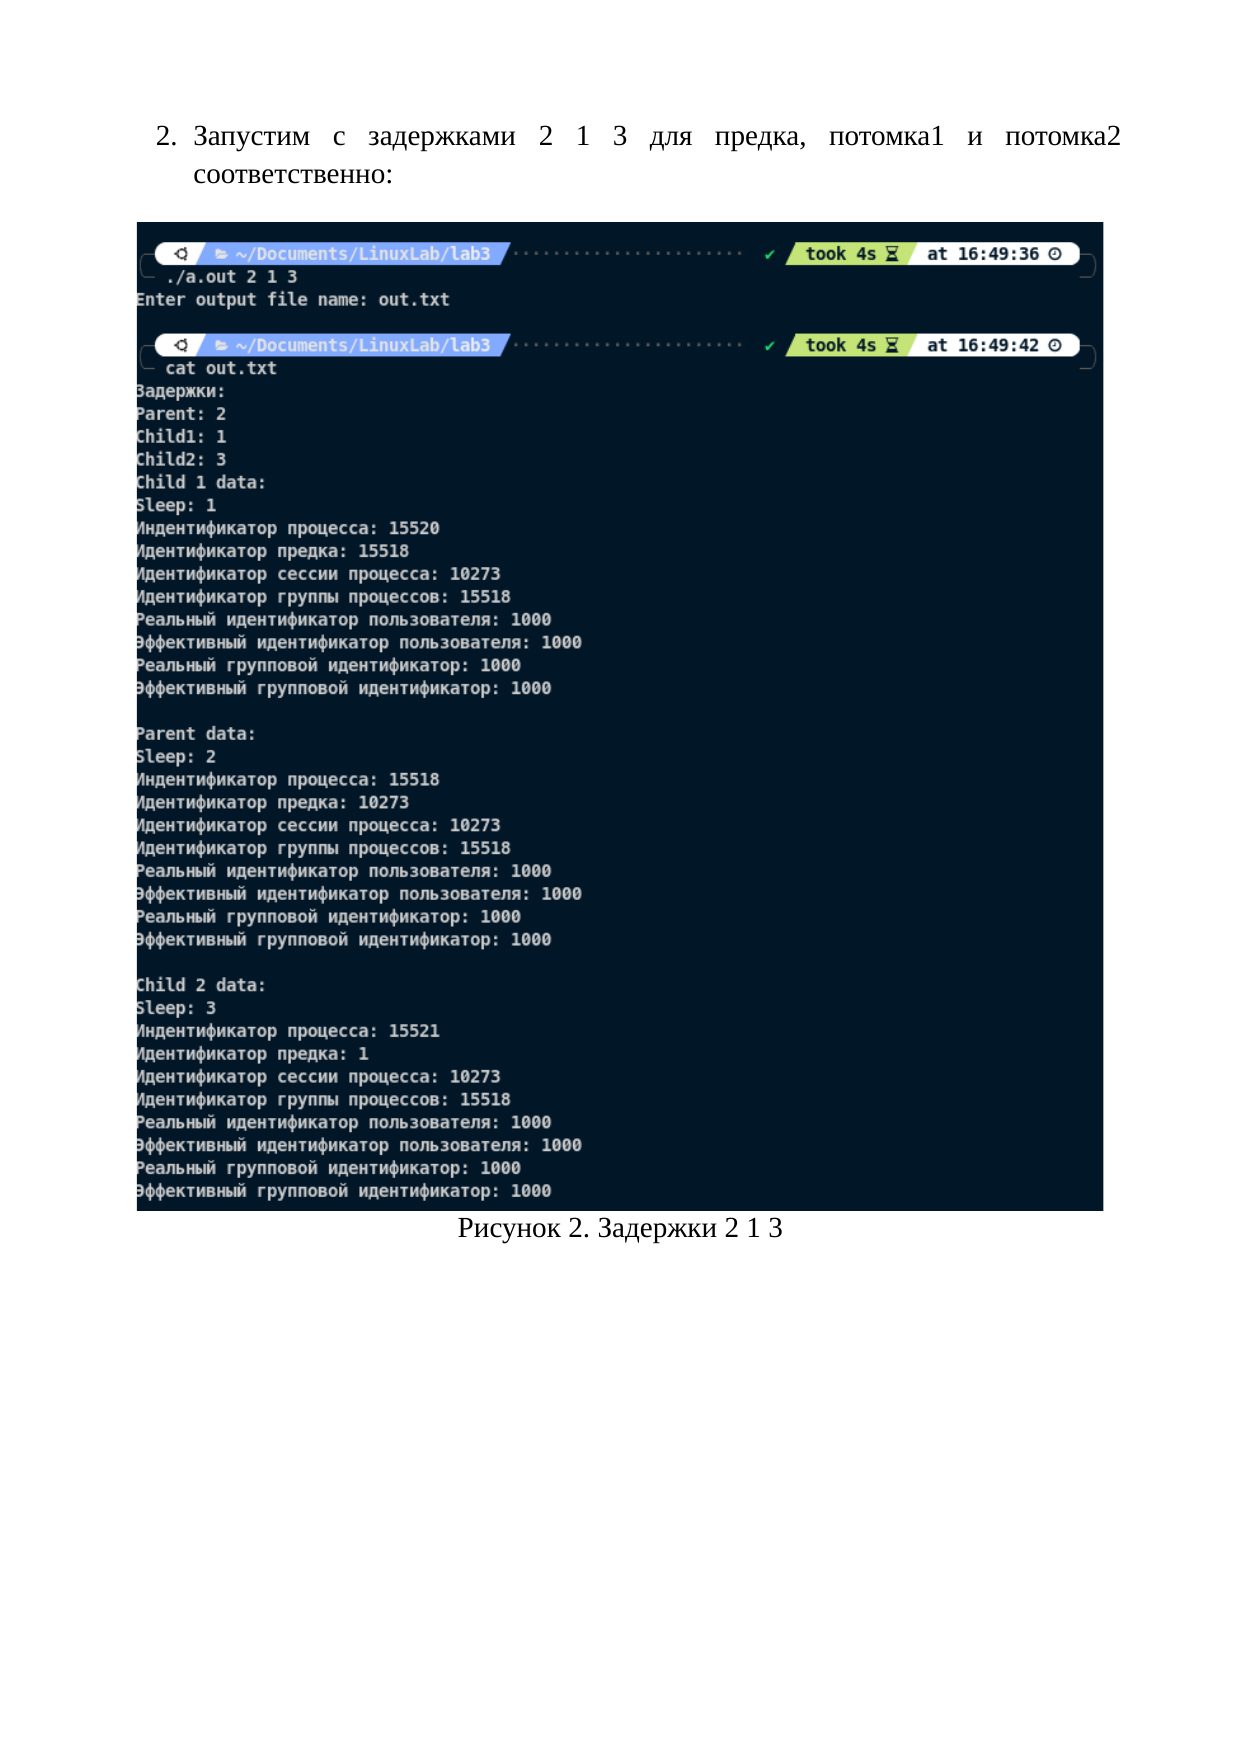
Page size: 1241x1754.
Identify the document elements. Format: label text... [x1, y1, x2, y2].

list Рисунок 2. Задержки 2 1 3 [137, 1211, 1103, 1244]
list Запустим с задержками 2 1 3 для предка, потомка1 и потомка2 соответственно: [156, 118, 1122, 190]
picture [136, 222, 1104, 1211]
